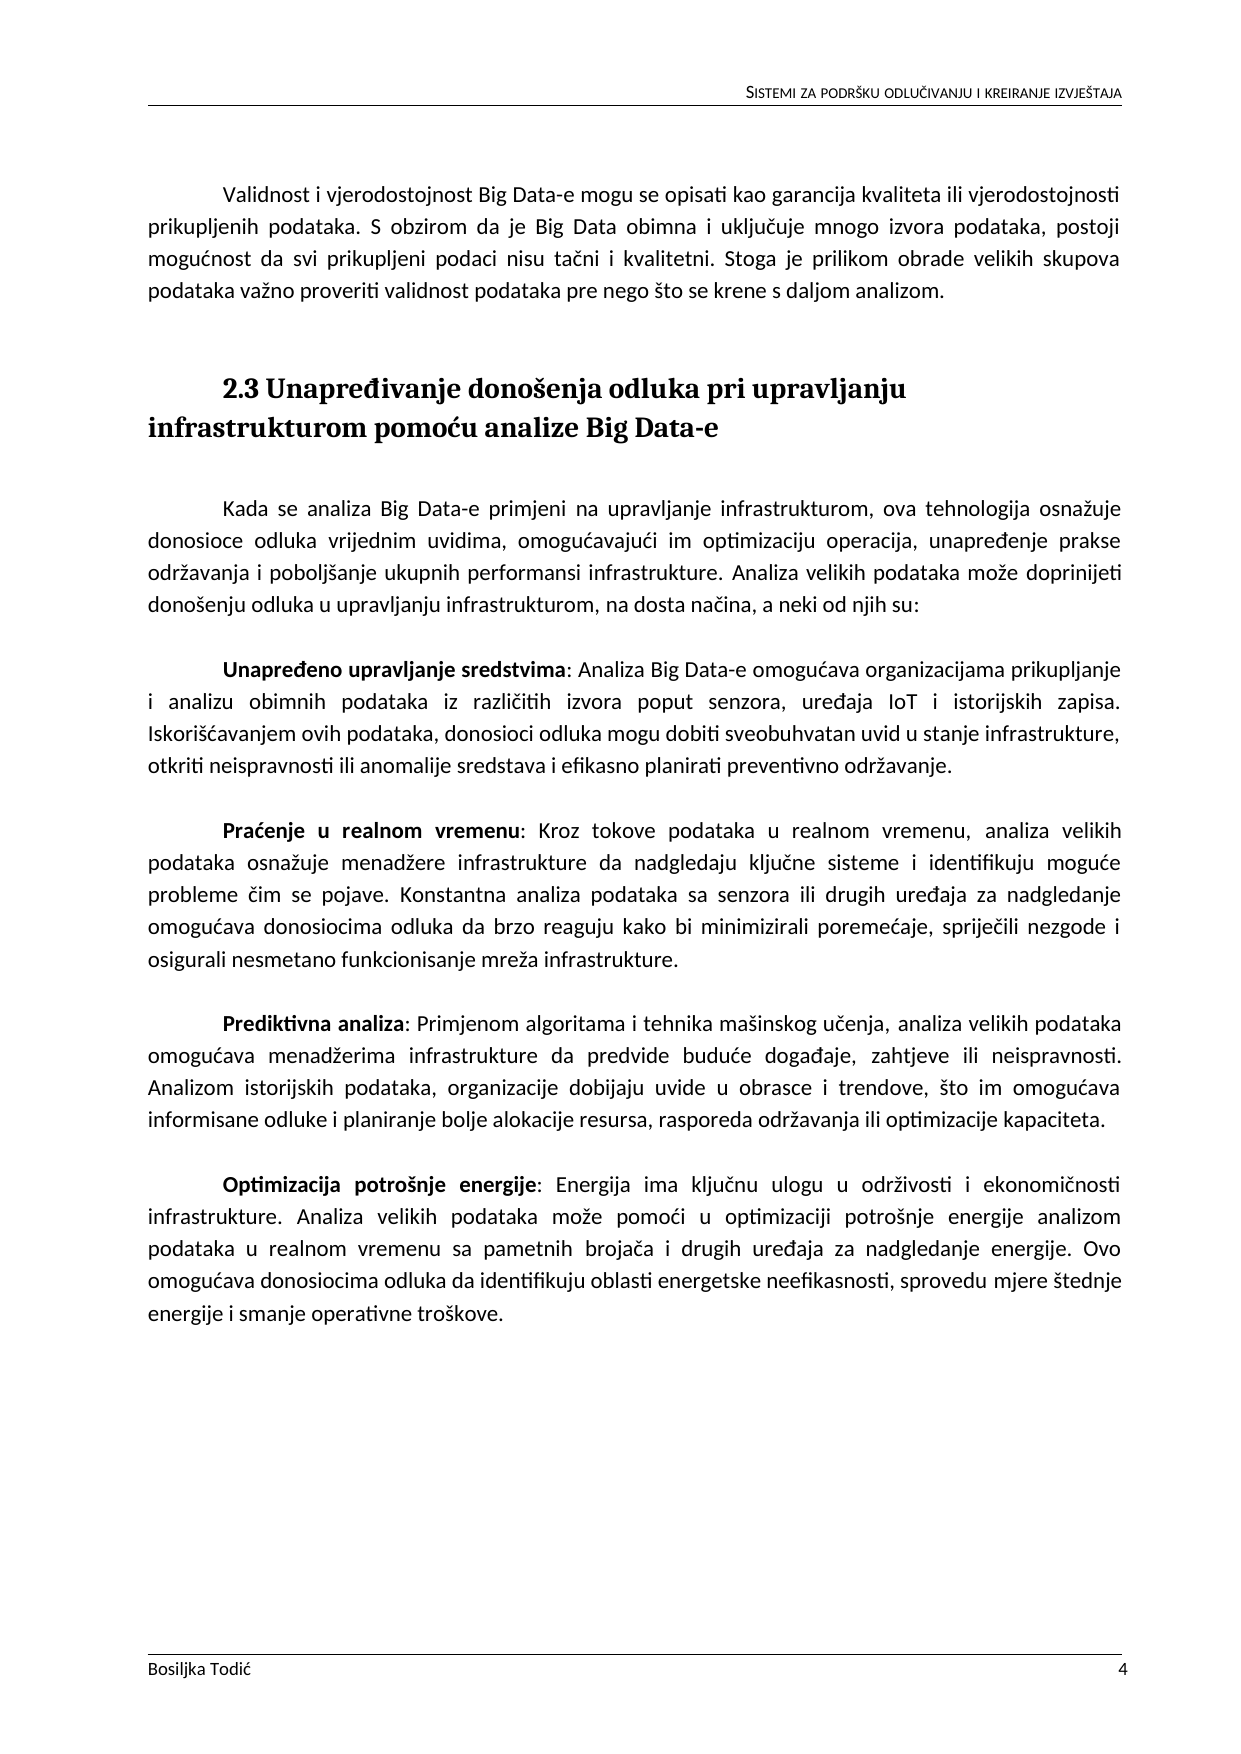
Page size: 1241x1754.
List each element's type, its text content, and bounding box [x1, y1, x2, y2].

text Unapređeno upravljanje sredstvima: Analiza Big Data-e omogućava organizacijama prikupljanje i analizu obimnih podataka iz različitih izvora poput senzora, uređaja IoT i istorijskih zapisa. Iskorišćavanjem ovih podataka, donosioci odluka mogu dobiti sveobuhvatan uvid u stanje infrastrukture, otkriti neispravnosti ili anomalije sredstava i efikasno planirati preventivno održavanje. [148, 655, 1122, 779]
text Kada se analiza Big Data-e primjeni na upravljanje infrastrukturom, ova tehnologija osnažuje donosioce odluka vrijednim uvidima, omogućavajući im optimizaciju operacija, unapređenje prakse održavanja i poboljšanje ukupnih performansi infrastrukture. Analiza velikih podataka može doprinijeti donošenju odluka u upravljanju infrastrukturom, na dosta načina, a neki od njih su: [148, 494, 1122, 619]
text Validnost i vjerodostojnost Big Data-e mogu se opisati kao garancija kvaliteta ili vjerodostojnosti prikupljenih podataka. S obzirom da je Big Data obimna i uključuje mnogo izvora podataka, postoji mogućnost da svi prikupljeni podaci nisu tačni i kvalitetni. Stoga je prilikom obrade velikih skupova podataka važno proveriti validnost podataka pre nego što se krene s daljom analizom. [148, 180, 1122, 304]
subtitle 2.3 Unapređivanje donošenja odluka pri upravljanju infrastrukturom pomoću analize Big Data-e [148, 334, 1122, 483]
text Optimizacija potrošnje energije: Energija ima ključnu ulogu u održivosti i ekonomičnosti infrastrukture. Analiza velikih podataka može pomoći u optimizaciji potrošnje energije analizom podataka u realnom vremenu sa pametnih brojača i drugih uređaja za nadgledanje energije. Ovo omogućava donosiocima odluka da identifikuju oblasti energetske neefikasnosti, sprovedu mjere štednje energije i smanje operativne troškove. [148, 1170, 1122, 1327]
text Prediktivna analiza: Primjenom algoritama i tehnika mašinskog učenja, analiza velikih podataka omogućava menadžerima infrastrukture da predvide buduće događaje, zahtjeve ili neispravnosti. Analizom istorijskih podataka, organizacije dobijaju uvide u obrasce i trendove, što im omogućava informisane odluke i planiranje bolje alokacije resursa, rasporeda održavanja ili optimizacije kapaciteta. [148, 1009, 1122, 1134]
text Praćenje u realnom vremenu: Kroz tokove podataka u realnom vremenu, analiza velikih podataka osnažuje menadžere infrastrukture da nadgledaju ključne sisteme i identifikuju moguće probleme čim se pojave. Konstantna analiza podataka sa senzora ili drugih uređaja za nadgledanje omogućava donosiocima odluka da brzo reaguju kako bi minimizirali poremećaje, spriječili nezgode i osigurali nesmetano funkcionisanje mreža infrastrukture. [148, 816, 1122, 973]
